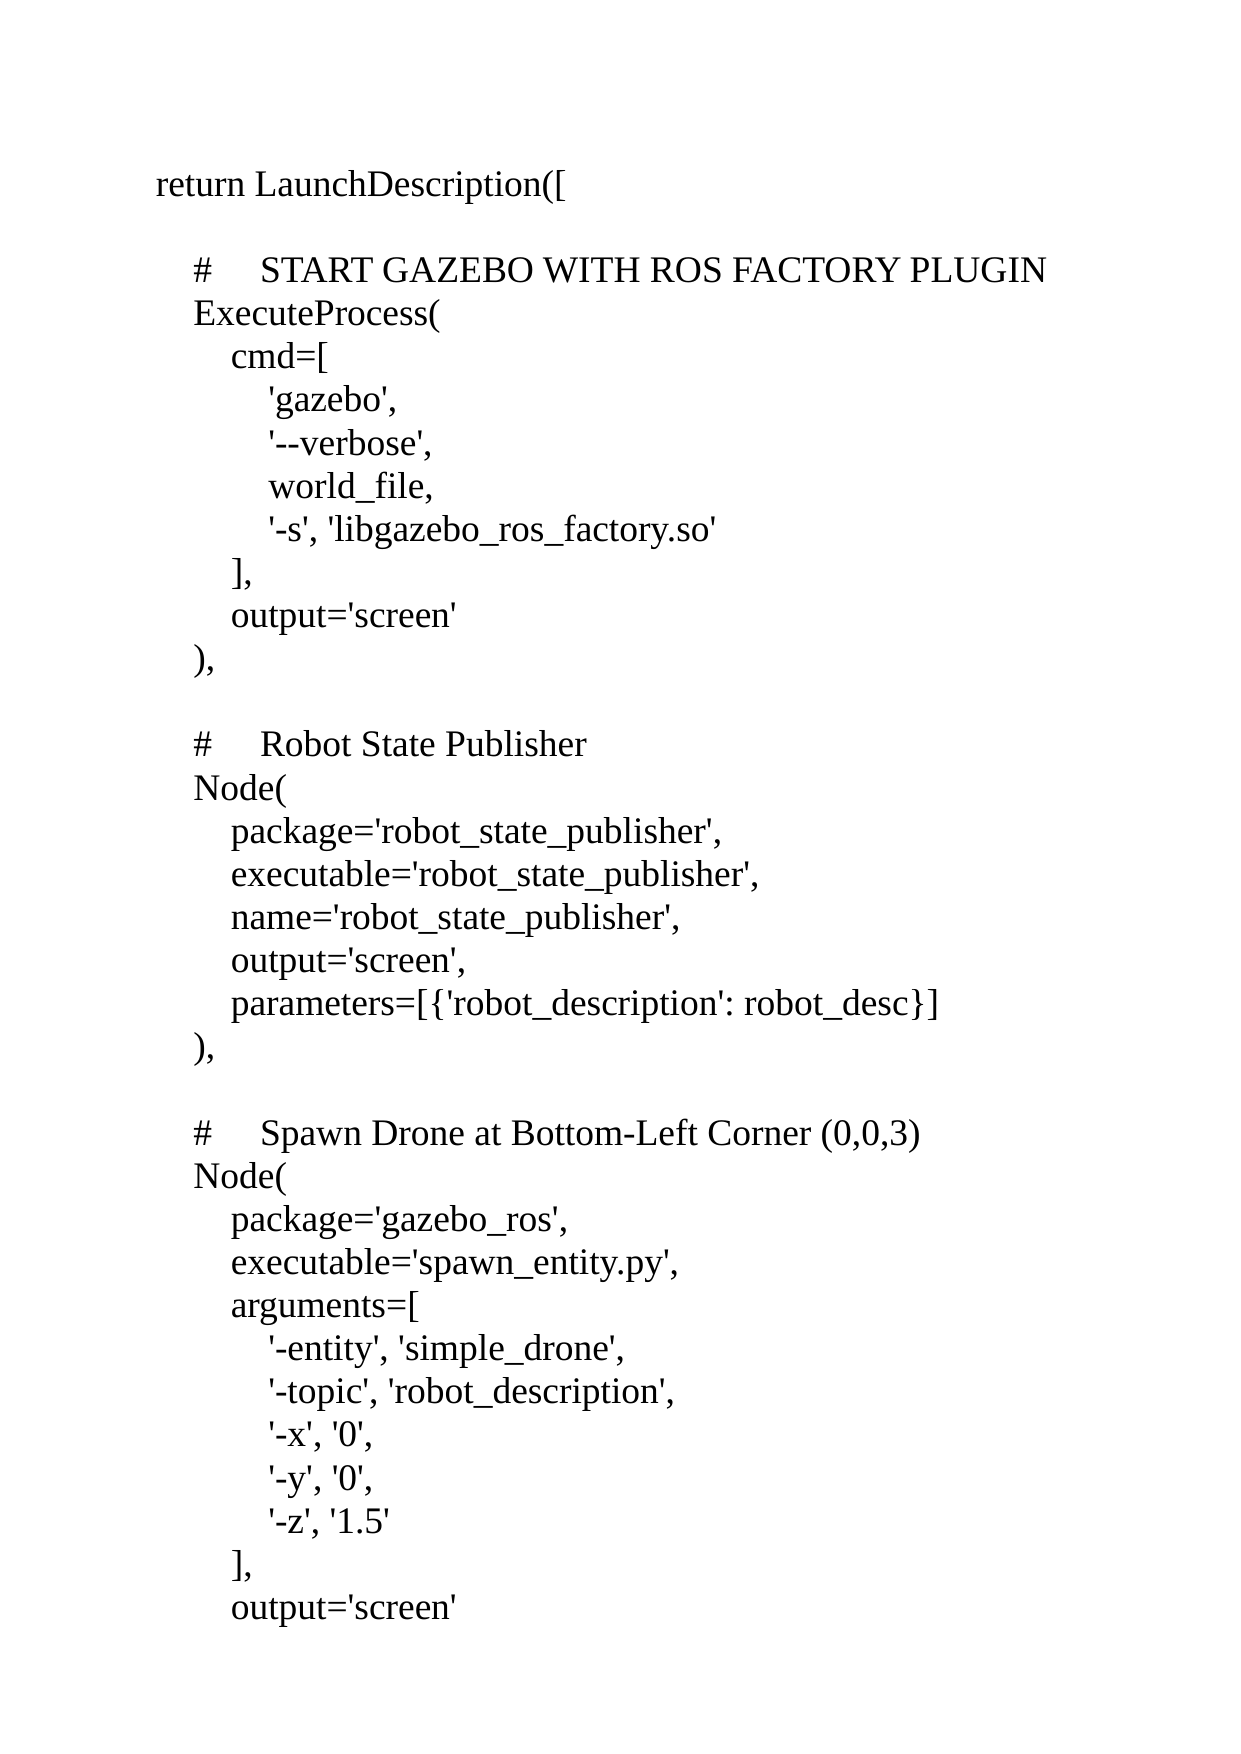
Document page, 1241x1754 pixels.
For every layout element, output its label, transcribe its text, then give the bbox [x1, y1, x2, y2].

text Node( [118, 1153, 1122, 1196]
text '-s', 'libgazebo_ros_factory.so' [118, 506, 1122, 549]
text ), [118, 636, 1122, 679]
text cmd=[ [118, 334, 1122, 377]
text '-x', '0', [118, 1412, 1122, 1455]
text world_file, [118, 463, 1122, 506]
text '-topic', 'robot_description', [118, 1369, 1122, 1412]
text # ✅ START GAZEBO WITH ROS FACTORY PLUGIN [118, 247, 1122, 291]
text name='robot_state_publisher', [118, 894, 1122, 937]
text output='screen' [118, 1584, 1122, 1627]
text package='gazebo_ros', [118, 1196, 1122, 1239]
text arguments=[ [118, 1282, 1122, 1326]
text Node( [118, 765, 1122, 808]
text output='screen', [118, 937, 1122, 981]
text ExecuteProcess( [118, 291, 1122, 334]
text parameters=[{'robot_description': robot_desc}] [118, 981, 1122, 1024]
text # ✅ Robot State Publisher [118, 722, 1122, 765]
text # ✅ Spawn Drone at Bottom-Left Corner (0,0,3) [118, 1110, 1122, 1153]
text ), [118, 1024, 1122, 1067]
text output='screen' [118, 592, 1122, 636]
text package='robot_state_publisher', [118, 808, 1122, 851]
text executable='robot_state_publisher', [118, 851, 1122, 894]
text 'gazebo', [118, 377, 1122, 420]
text '-y', '0', [118, 1455, 1122, 1498]
text '-entity', 'simple_drone', [118, 1326, 1122, 1369]
text '--verbose', [118, 420, 1122, 463]
text '-z', '1.5' [118, 1498, 1122, 1541]
text executable='spawn_entity.py', [118, 1239, 1122, 1282]
text ], [118, 549, 1122, 592]
text return LaunchDescription([ [118, 161, 1122, 204]
text ], [118, 1541, 1122, 1584]
